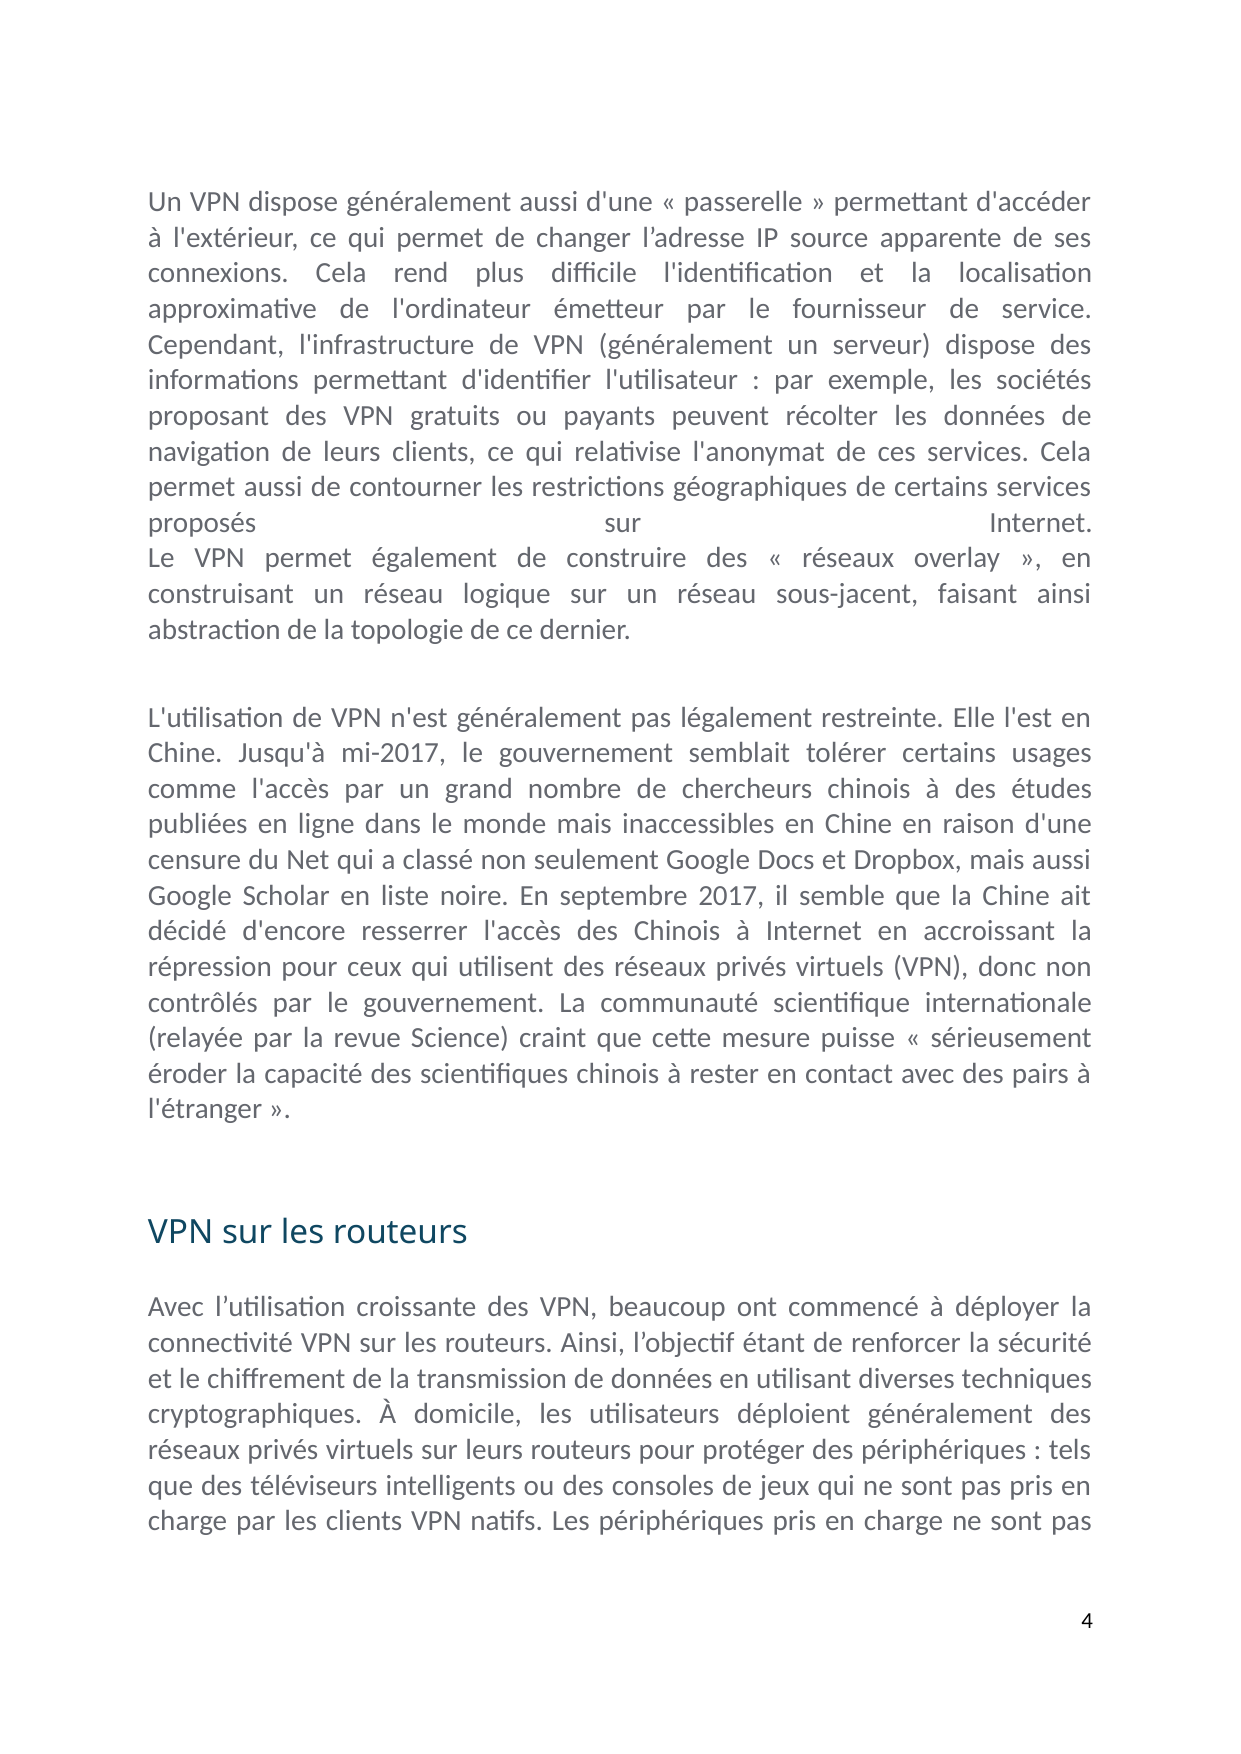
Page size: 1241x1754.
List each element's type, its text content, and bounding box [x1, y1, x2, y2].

subtitle VPN sur les routeurs [148, 1168, 1093, 1253]
text L'utilisation de VPN n'est généralement pas légalement restreinte. Elle l'est en Chine. Jusqu'à mi-2017, le gouvernement semblait tolérer certains usages comme l'accès par un grand nombre de chercheurs chinois à des études publiées en ligne dans le monde mais inaccessibles en Chine en raison d'une censure du Net qui a classé non seulement Google Docs et Dropbox, mais aussi Google Scholar en liste noire. En septembre 2017, il semble que la Chine ait décidé d'encore resserrer l'accès des Chinois à Internet en accroissant la répression pour ceux qui utilisent des réseaux privés virtuels (VPN), donc non contrôlés par le gouvernement. La communauté scientifique internationale (relayée par la revue Science) craint que cette mesure puisse « sérieusement éroder la capacité des scientifiques chinois à rester en contact avec des pairs à l'étranger ». [148, 663, 1093, 1126]
text Un VPN dispose généralement aussi d'une « passerelle » permettant d'accéder à l'extérieur, ce qui permet de changer l’adresse IP source apparente de ses connexions. Cela rend plus difficile l'identification et la localisation approximative de l'ordinateur émetteur par le fournisseur de service. Cependant, l'infrastructure de VPN (généralement un serveur) dispose des informations permettant d'identifier l'utilisateur : par exemple, les sociétés proposant des VPN gratuits ou payants peuvent récolter les données de navigation de leurs clients, ce qui relativise l'anonymat de ces services. Cela permet aussi de contourner les restrictions géographiques de certains services proposés sur Internet. Le VPN permet également de construire des « réseaux overlay », en construisant un réseau logique sur un réseau sous-jacent, faisant ainsi abstraction de la topologie de ce dernier. [148, 148, 1093, 646]
text Avec l’utilisation croissante des VPN, beaucoup ont commencé à déployer la connectivité VPN sur les routeurs. Ainsi, l’objectif étant de renforcer la sécurité et le chiffrement de la transmission de données en utilisant diverses techniques cryptographiques. À domicile, les utilisateurs déploient généralement des réseaux privés virtuels sur leurs routeurs pour protéger des périphériques : tels que des téléviseurs intelligents ou des consoles de jeux qui ne sont pas pris en charge par les clients VPN natifs. Les périphériques pris en charge ne sont pas [148, 1253, 1093, 1538]
